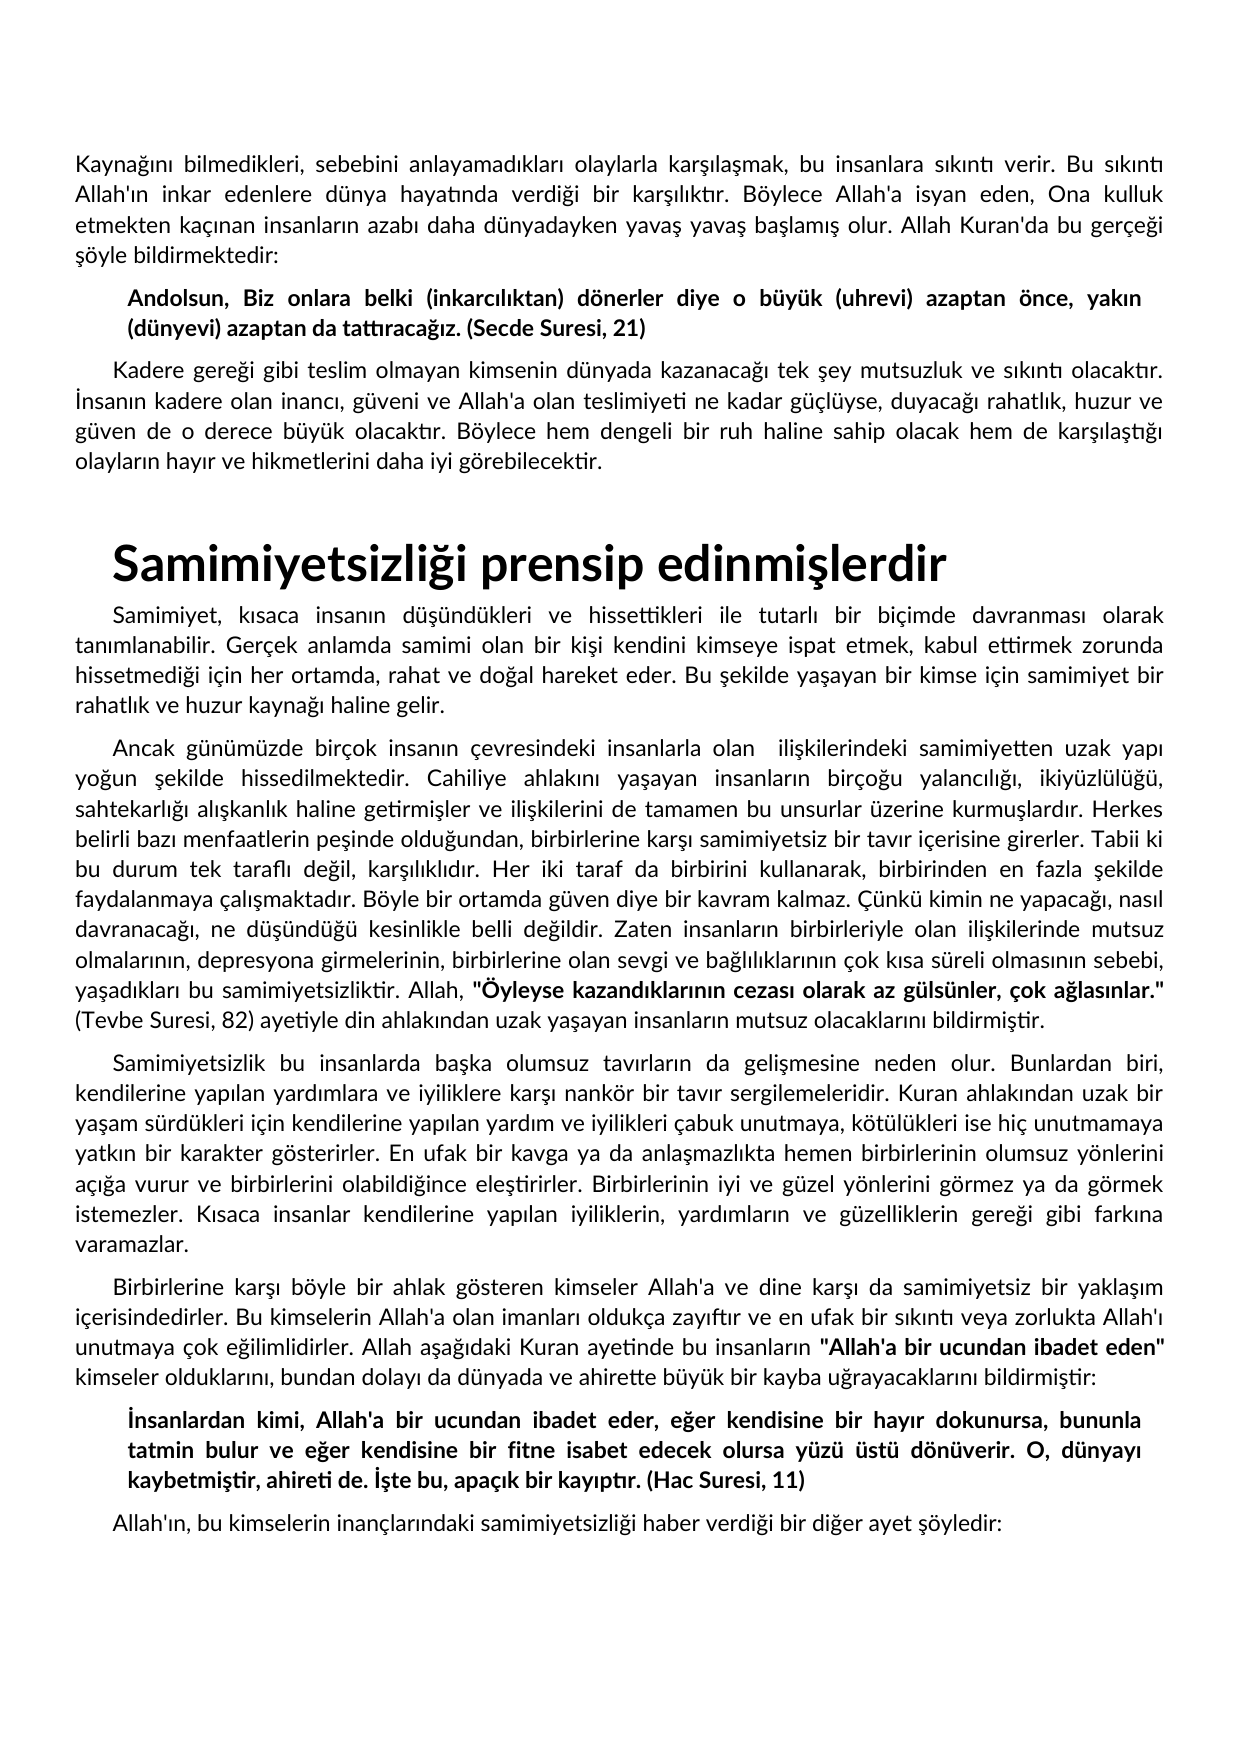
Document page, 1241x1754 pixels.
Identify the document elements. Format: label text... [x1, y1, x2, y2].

text Kaynağını bilmedikleri, sebebini anlayamadıkları olaylarla karşılaşmak, bu insanlara sıkıntı verir. Bu sıkıntı Allah'ın inkar edenlere dünya hayatında verdiği bir karşılıktır. Böylece Allah'a isyan eden, Ona kulluk etmekten kaçınan insanların azabı daha dünyadayken yavaş yavaş başlamış olur. Allah Kuran'da bu gerçeği şöyle bildirmektedir: [75, 150, 1165, 268]
text Samimiyetsizlik bu insanlarda başka olumsuz tavırların da gelişmesine neden olur. Bunlardan biri, kendilerine yapılan yardımlara ve iyiliklere karşı nankör bir tavır sergilemeleridir. Kuran ahlakından uzak bir yaşam sürdükleri için kendilerine yapılan yardım ve iyilikleri çabuk unutmaya, kötülükleri ise hiç unutmamaya yatkın bir karakter gösterirler. En ufak bir kavga ya da anlaşmazlıkta hemen birbirlerinin olumsuz yönlerini açığa vurur ve birbirlerini olabildiğince eleştirirler. Birbirlerinin iyi ve güzel yönlerini görmez ya da görmek istemezler. Kısaca insanlar kendilerine yapılan iyiliklerin, yardımların ve güzelliklerin gereği gibi farkına varamazlar. [75, 1048, 1165, 1257]
text Samimiyet, kısaca insanın düşündükleri ve hissettikleri ile tutarlı bir biçimde davranması olarak tanımlanabilir. Gerçek anlamda samimi olan bir kişi kendini kimseye ispat etmek, kabul ettirmek zorunda hissetmediği için her ortamda, rahat ve doğal hareket eder. Bu şekilde yaşayan bir kimse için samimiyet bir rahatlık ve huzur kaynağı haline gelir. [75, 601, 1165, 719]
subtitle Samimiyetsizliği prensip edinmişlerdir [112, 532, 1165, 592]
text İnsanlardan kimi, Allah'a bir ucundan ibadet eder, eğer kendisine bir hayır dokunursa, bununla tatmin bulur ve eğer kendisine bir fitne isabet edecek olursa yüzü üstü dönüverir. O, dünyayı kaybetmiştir, ahireti de. İşte bu, apaçık bir kayıptır. (Hac Suresi, 11) [127, 1406, 1143, 1494]
text Allah'ın, bu kimselerin inançlarındaki samimiyetsizliği haber verdiği bir diğer ayet şöyledir: [75, 1509, 1165, 1536]
text Kadere gereği gibi teslim olmayan kimsenin dünyada kazanacağı tek şey mutsuzluk ve sıkıntı olacaktır. İnsanın kadere olan inancı, güveni ve Allah'a olan teslimiyeti ne kadar güçlüyse, duyacağı rahatlık, huzur ve güven de o derece büyük olacaktır. Böylece hem dengeli bir ruh haline sahip olacak hem de karşılaştığı olayların hayır ve hikmetlerini daha iyi görebilecektir. [75, 356, 1165, 474]
text Ancak günümüzde birçok insanın çevresindeki insanlarla olan ilişkilerindeki samimiyetten uzak yapı yoğun şekilde hissedilmektedir. Cahiliye ahlakını yaşayan insanların birçoğu yalancılığı, ikiyüzlülüğü, sahtekarlığı alışkanlık haline getirmişler ve ilişkilerini de tamamen bu unsurlar üzerine kurmuşlardır. Herkes belirli bazı menfaatlerin peşinde olduğundan, birbirlerine karşı samimiyetsiz bir tavır içerisine girerler. Tabii ki bu durum tek taraflı değil, karşılıklıdır. Her iki taraf da birbirini kullanarak, birbirinden en fazla şekilde faydalanmaya çalışmaktadır. Böyle bir ortamda güven diye bir kavram kalmaz. Çünkü kimin ne yapacağı, nasıl davranacağı, ne düşündüğü kesinlikle belli değildir. Zaten insanların birbirleriyle olan ilişkilerinde mutsuz olmalarının, depresyona girmelerinin, birbirlerine olan sevgi ve bağlılıklarının çok kısa süreli olmasının sebebi, yaşadıkları bu samimiyetsizliktir. Allah, "Öyleyse kazandıklarının cezası olarak az gülsünler, çok ağlasınlar." (Tevbe Suresi, 82) ayetiyle din ahlakından uzak yaşayan insanların mutsuz olacaklarını bildirmiştir. [75, 734, 1165, 1033]
text Birbirlerine karşı böyle bir ahlak gösteren kimseler Allah'a ve dine karşı da samimiyetsiz bir yaklaşım içerisindedirler. Bu kimselerin Allah'a olan imanları oldukça zayıftır ve en ufak bir sıkıntı veya zorlukta Allah'ı unutmaya çok eğilimlidirler. Allah aşağıdaki Kuran ayetinde bu insanların "Allah'a bir ucundan ibadet eden" kimseler olduklarını, bundan dolayı da dünyada ve ahirette büyük bir kayba uğrayacaklarını bildirmiştir: [75, 1272, 1165, 1391]
text Andolsun, Biz onlara belki (inkarcılıktan) dönerler diye o büyük (uhrevi) azaptan önce, yakın (dünyevi) azaptan da tattıracağız. (Secde Suresi, 21) [127, 283, 1143, 341]
